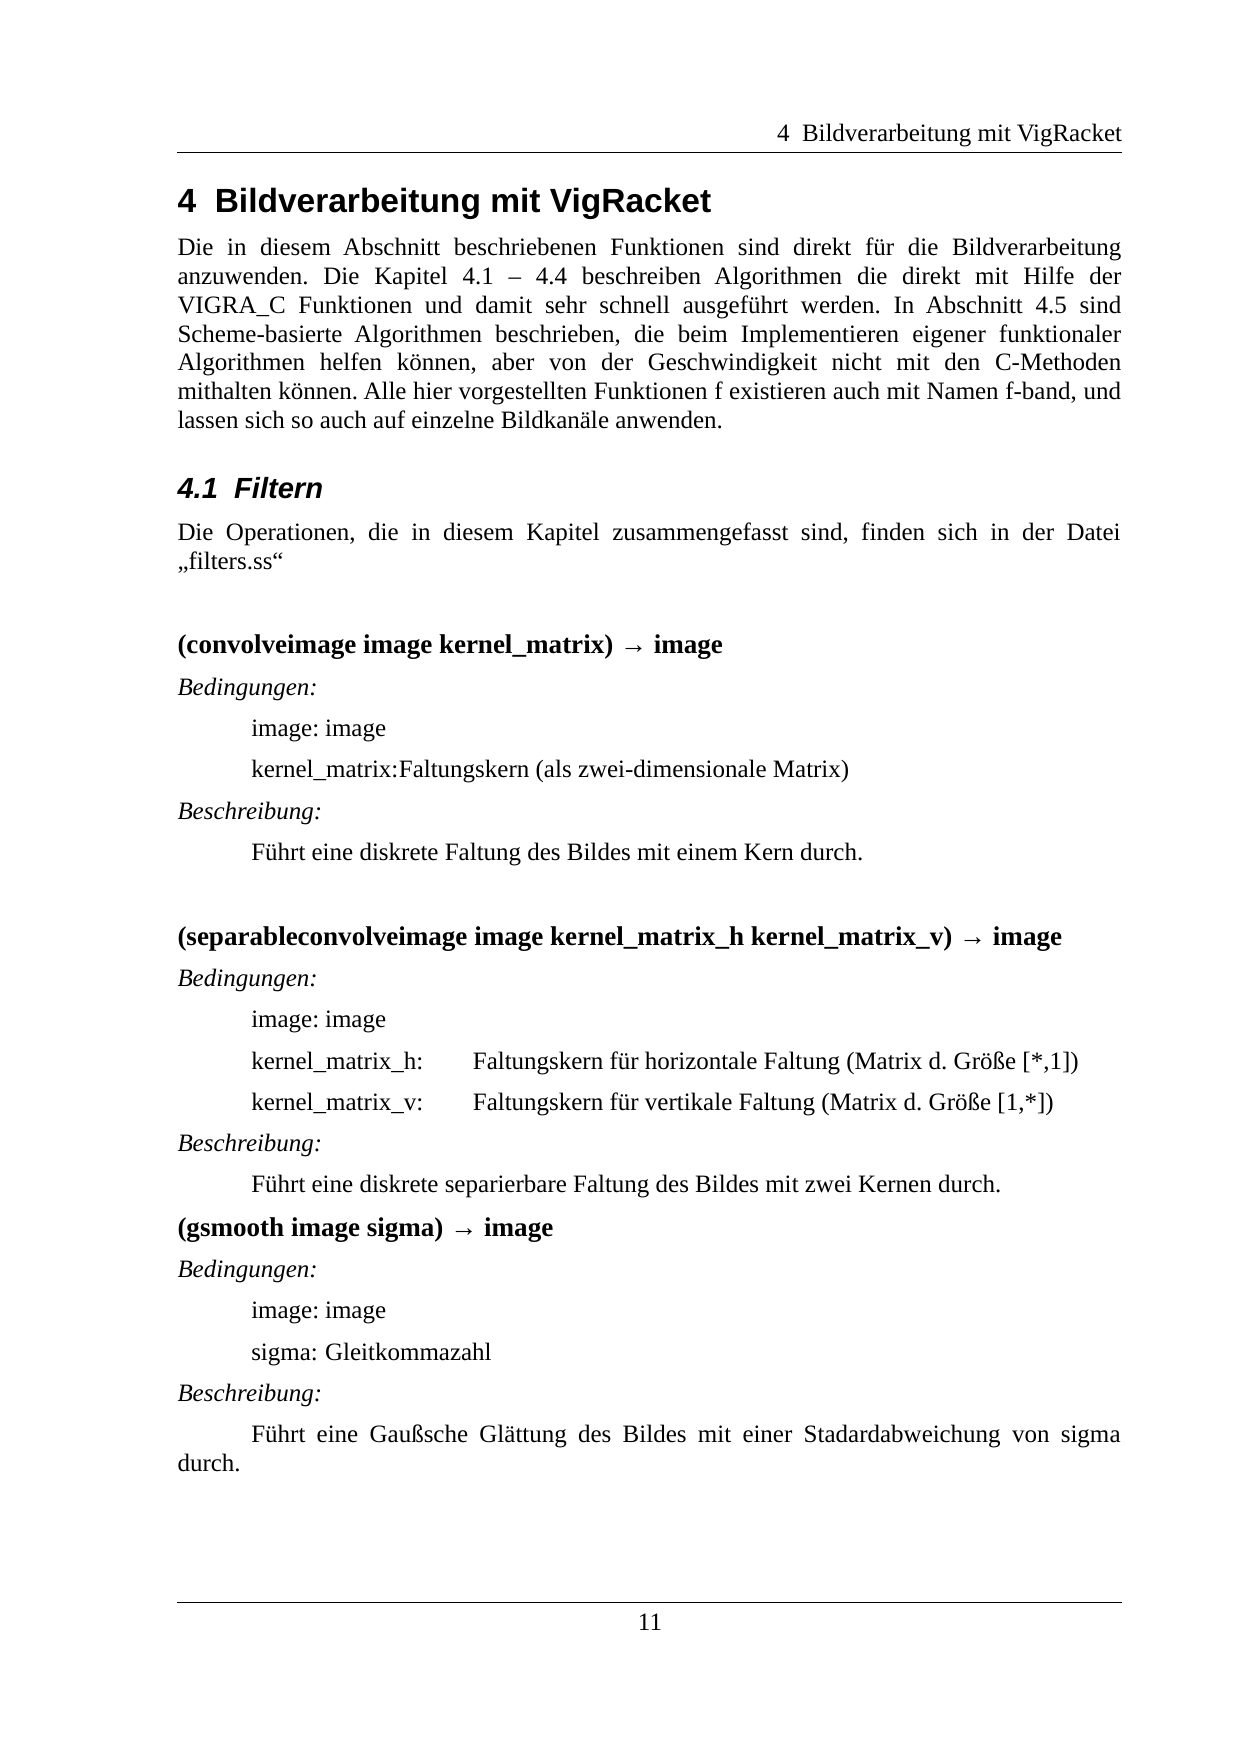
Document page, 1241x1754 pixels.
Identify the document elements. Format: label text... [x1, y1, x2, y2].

text (gsmooth image sigma) → image [177, 1211, 1122, 1242]
text kernel_matrix: Faltungskern (als zwei-dimensionale Matrix) [177, 754, 1122, 783]
text Beschreibung: [177, 796, 1122, 824]
text kernel_matrix_v: Faltungskern für vertikale Faltung (Matrix d. Größe [1,*]) [177, 1087, 1122, 1116]
subtitle 4 Bildverarbeitung mit VigRacket [177, 181, 1122, 220]
text image: image [177, 1296, 1122, 1324]
text Führt eine diskrete Faltung des Bildes mit einem Kern durch. [177, 837, 1122, 866]
text kernel_matrix_h: Faltungskern für horizontale Faltung (Matrix d. Größe [*,1]) [177, 1046, 1122, 1074]
text Die Operationen, die in diesem Kapitel zusammengefasst sind, finden sich in der Datei „filters.ss“ [177, 517, 1122, 575]
text (separableconvolveimage image kernel_matrix_h kernel_matrix_v) → image [177, 919, 1122, 951]
text image: image [177, 1004, 1122, 1033]
text Führt eine diskrete separierbare Faltung des Bildes mit zwei Kernen durch. [177, 1169, 1122, 1198]
text image: image [177, 713, 1122, 742]
subtitle 4.1 Filtern [177, 471, 1122, 505]
text sigma: Gleitkommazahl [177, 1337, 1122, 1366]
text (convolveimage image kernel_matrix) → image [177, 628, 1122, 659]
text Bedingungen: [177, 1254, 1122, 1283]
text Bedingungen: [177, 672, 1122, 701]
text Bedingungen: [177, 963, 1122, 992]
text Beschreibung: [177, 1378, 1122, 1407]
text Die in diesem Abschnitt beschriebenen Funktionen sind direkt für die Bildverarbeitung anzuwenden. Die Kapitel 4.1 – 4.4 beschreiben Algorithmen die direkt mit Hilfe der VIGRA_C Funktionen und damit sehr schnell ausgeführt werden. In Abschnitt 4.5 sind Scheme-basierte Algorithmen beschrieben, die beim Implementieren eigener funktionaler Algorithmen helfen können, aber von der Geschwindigkeit nicht mit den C-Methoden mithalten können. Alle hier vorgestellten Funktionen f existieren auch mit Namen f-band, und lassen sich so auch auf einzelne Bildkanäle anwenden. [177, 232, 1122, 434]
text Beschreibung: [177, 1128, 1122, 1157]
text Führt eine Gaußsche Glättung des Bildes mit einer Stadardabweichung von sigma durch. [177, 1419, 1122, 1477]
